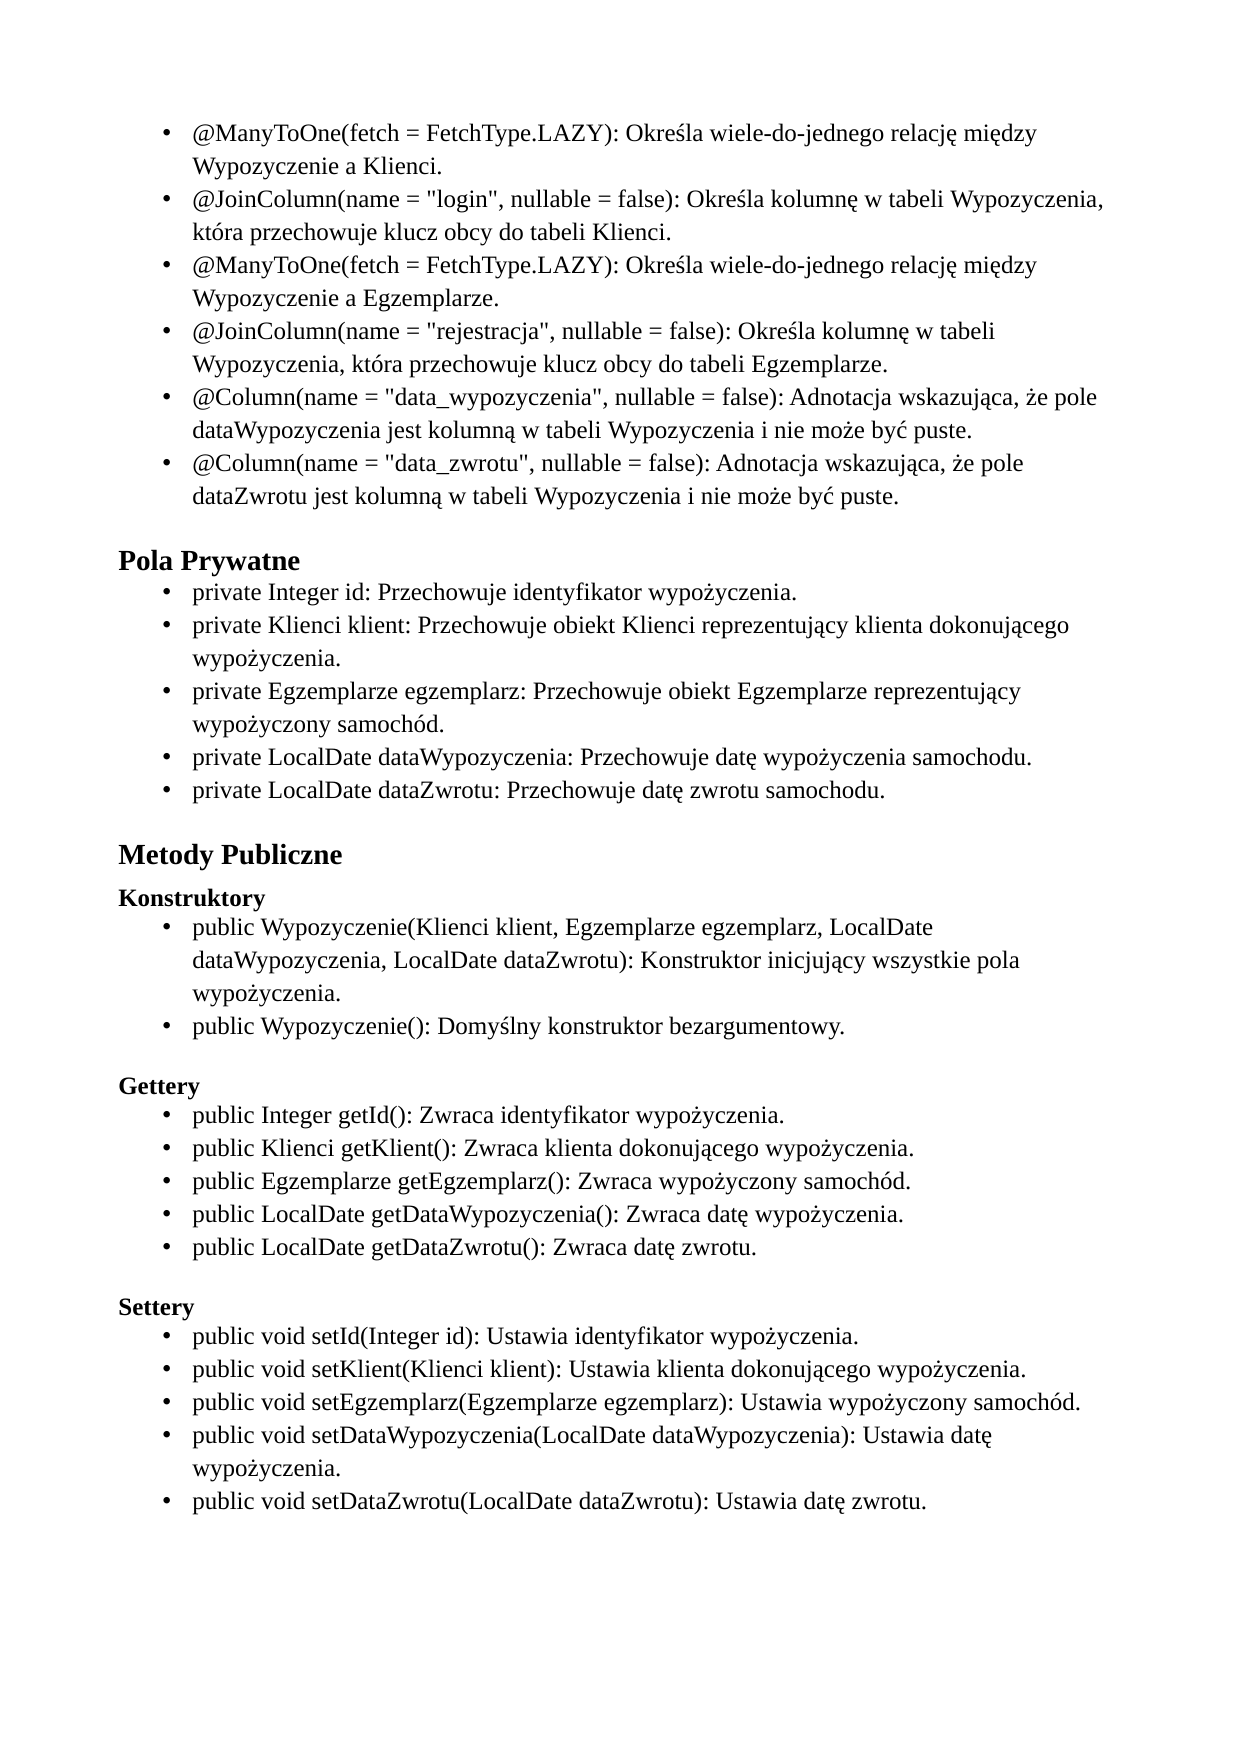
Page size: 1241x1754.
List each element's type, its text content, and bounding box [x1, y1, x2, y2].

list @JoinColumn(name = "rejestracja", nullable = false): Określa kolumnę w tabeli Wypozyczenia, która przechowuje klucz obcy do tabeli Egzemplarze. [162, 316, 1122, 378]
list public void setEgzemplarz(Egzemplarze egzemplarz): Ustawia wypożyczony samochód. [162, 1387, 1122, 1416]
subtitle Settery [118, 1292, 1122, 1321]
list public void setKlient(Klienci klient): Ustawia klienta dokonującego wypożyczenia. [162, 1354, 1122, 1383]
list public void setId(Integer id): Ustawia identyfikator wypożyczenia. [162, 1321, 1122, 1350]
list @JoinColumn(name = "login", nullable = false): Określa kolumnę w tabeli Wypozyczenia, która przechowuje klucz obcy do tabeli Klienci. [162, 184, 1122, 246]
list private LocalDate dataWypozyczenia: Przechowuje datę wypożyczenia samochodu. [162, 742, 1122, 771]
list public Wypozyczenie(Klienci klient, Egzemplarze egzemplarz, LocalDate dataWypozyczenia, LocalDate dataZwrotu): Konstruktor inicjujący wszystkie pola wypożyczenia. [162, 912, 1122, 1007]
subtitle Konstruktory [118, 883, 1122, 912]
list private Klienci klient: Przechowuje obiekt Klienci reprezentujący klienta dokonującego wypożyczenia. [162, 610, 1122, 672]
list public void setDataWypozyczenia(LocalDate dataWypozyczenia): Ustawia datę wypożyczenia. [162, 1420, 1122, 1482]
list public Integer getId(): Zwraca identyfikator wypożyczenia. [162, 1100, 1122, 1129]
list private LocalDate dataZwrotu: Przechowuje datę zwrotu samochodu. [162, 775, 1122, 804]
list public Wypozyczenie(): Domyślny konstruktor bezargumentowy. [162, 1011, 1122, 1040]
list @Column(name = "data_zwrotu", nullable = false): Adnotacja wskazująca, że pole dataZwrotu jest kolumną w tabeli Wypozyczenia i nie może być puste. [162, 448, 1122, 510]
list public Egzemplarze getEgzemplarz(): Zwraca wypożyczony samochód. [162, 1166, 1122, 1195]
list @Column(name = "data_wypozyczenia", nullable = false): Adnotacja wskazująca, że pole dataWypozyczenia jest kolumną w tabeli Wypozyczenia i nie może być puste. [162, 382, 1122, 444]
subtitle Pola Prywatne [118, 543, 1122, 577]
list public LocalDate getDataZwrotu(): Zwraca datę zwrotu. [162, 1232, 1122, 1261]
list public Klienci getKlient(): Zwraca klienta dokonującego wypożyczenia. [162, 1133, 1122, 1162]
subtitle Metody Publiczne [118, 837, 1122, 871]
list @ManyToOne(fetch = FetchType.LAZY): Określa wiele-do-jednego relację między Wypozyczenie a Egzemplarze. [162, 250, 1122, 312]
list private Egzemplarze egzemplarz: Przechowuje obiekt Egzemplarze reprezentujący wypożyczony samochód. [162, 676, 1122, 738]
list private Integer id: Przechowuje identyfikator wypożyczenia. [162, 577, 1122, 606]
list public LocalDate getDataWypozyczenia(): Zwraca datę wypożyczenia. [162, 1199, 1122, 1228]
list public void setDataZwrotu(LocalDate dataZwrotu): Ustawia datę zwrotu. [162, 1486, 1122, 1515]
subtitle Gettery [118, 1071, 1122, 1100]
list @ManyToOne(fetch = FetchType.LAZY): Określa wiele-do-jednego relację między Wypozyczenie a Klienci. [162, 118, 1122, 180]
